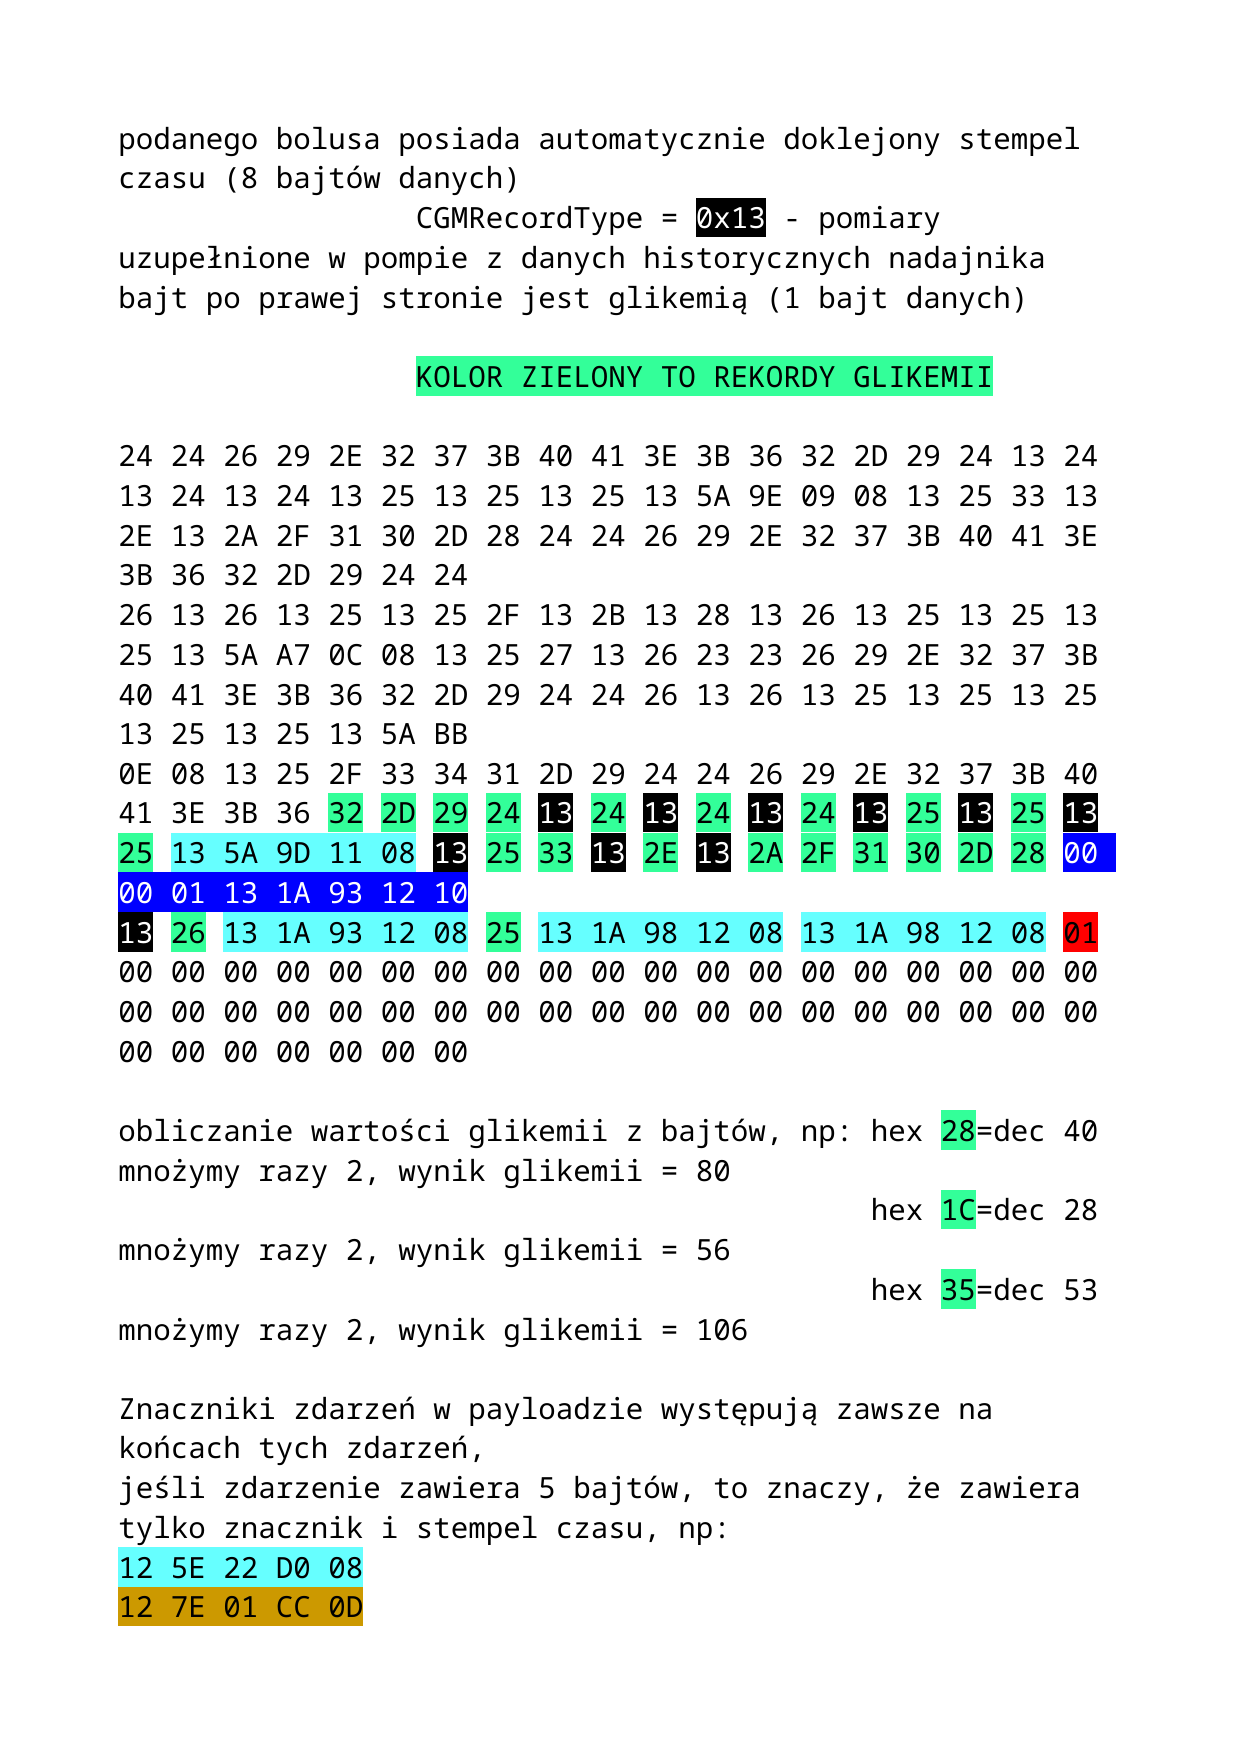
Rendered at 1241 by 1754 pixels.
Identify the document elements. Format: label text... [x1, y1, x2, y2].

text 24 24 26 29 2E 32 37 3B 40 41 3E 3B 36 32 2D 29 24 13 24 13 24 13 24 13 25 13 25 13 25 13 5A 9E 09 08 13 25 33 13 2E 13 2A 2F 31 30 2D 28 24 24 26 29 2E 32 37 3B 40 41 3E 3B 36 32 2D 29 24 24 [118, 436, 1122, 594]
text KOLOR ZIELONY TO REKORDY GLIKEMII [118, 356, 1122, 396]
text 0E 08 13 25 2F 33 34 31 2D 29 24 24 26 29 2E 32 37 3B 40 41 3E 3B 36 32 2D 29 24 13 24 13 24 13 24 13 25 13 25 13 25 13 5A 9D 11 08 13 25 33 13 2E 13 2A 2F 31 30 2D 28 00 00 01 13 1A 93 12 10 [118, 753, 1122, 912]
text 12 5E 22 D0 08 [118, 1547, 1122, 1587]
text 12 7E 01 CC 0D [118, 1587, 1122, 1626]
text Znaczniki zdarzeń w payloadzie występują zawsze na końcach tych zdarzeń, [118, 1388, 1122, 1467]
text hex 1C=dec 28 mnożymy razy 2, wynik glikemii = 56 [118, 1190, 1122, 1269]
text CGMRecordType = 0x13 - pomiary uzupełnione w pompie z danych historycznych nadajnika bajt po prawej stronie jest glikemią (1 bajt danych) [118, 197, 1122, 317]
text 26 13 26 13 25 13 25 2F 13 2B 13 28 13 26 13 25 13 25 13 25 13 5A A7 0C 08 13 25 27 13 26 23 23 26 29 2E 32 37 3B 40 41 3E 3B 36 32 2D 29 24 24 26 13 26 13 25 13 25 13 25 13 25 13 25 13 5A BB [118, 594, 1122, 753]
text podanego bolusa posiada automatycznie doklejony stempel czasu (8 bajtów danych) [118, 118, 1122, 197]
text hex 35=dec 53 mnożymy razy 2, wynik glikemii = 106 [118, 1269, 1122, 1348]
text 13 26 13 1A 93 12 08 25 13 1A 98 12 08 13 1A 98 12 08 01 00 00 00 00 00 00 00 00 00 00 00 00 00 00 00 00 00 00 00 00 00 00 00 00 00 00 00 00 00 00 00 00 00 00 00 00 00 00 00 00 00 00 00 00 00 [118, 912, 1122, 1071]
text jeśli zdarzenie zawiera 5 bajtów, to znaczy, że zawiera tylko znacznik i stempel czasu, np: [118, 1467, 1122, 1547]
text obliczanie wartości glikemii z bajtów, np: hex 28=dec 40 mnożymy razy 2, wynik glikemii = 80 [118, 1110, 1122, 1190]
